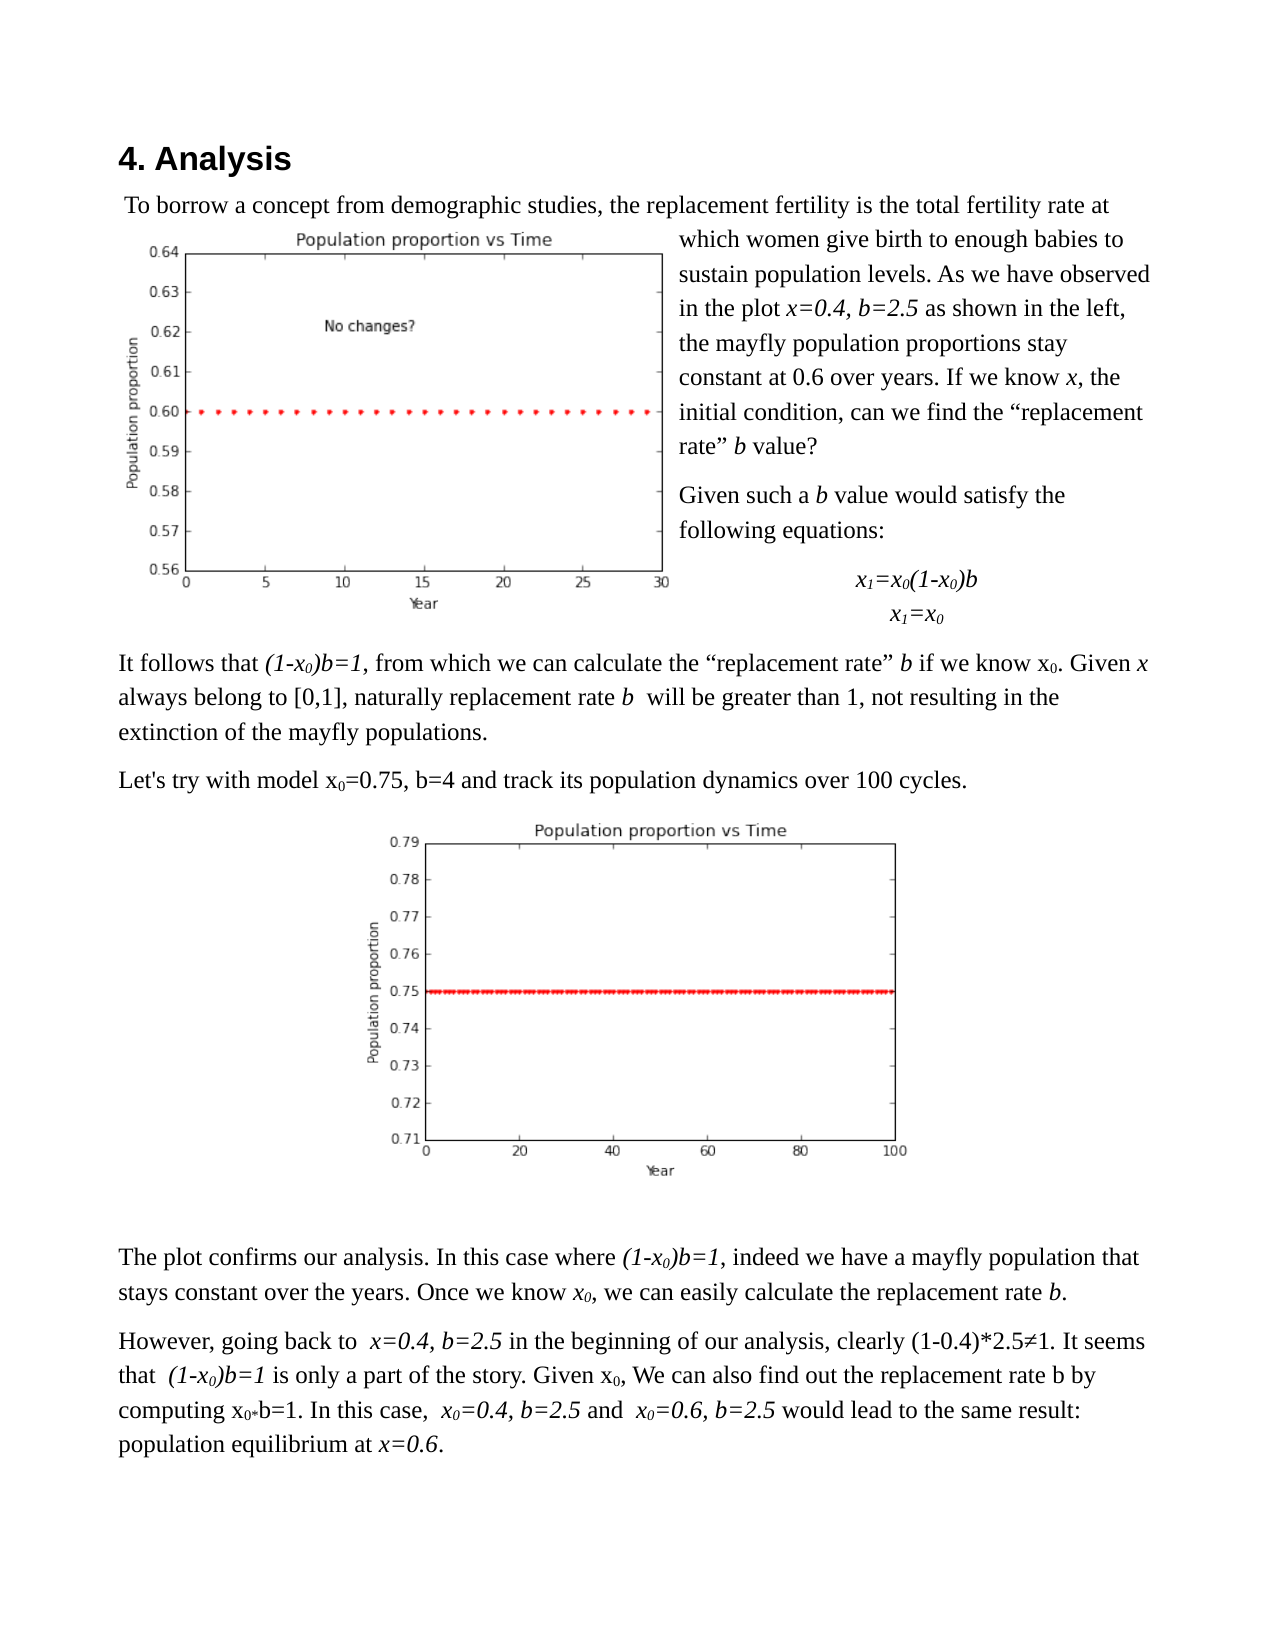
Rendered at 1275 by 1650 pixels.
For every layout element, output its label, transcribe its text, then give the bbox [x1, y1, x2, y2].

text Given such a b value would satisfy the following equations: [679, 481, 1157, 544]
text Let's try with model x0=0.75, b=4 and track its population dynamics over 100 cycles. [118, 766, 1157, 794]
text x1=x0(1-x0)b x1=x0 [118, 564, 1157, 627]
picture [118, 222, 679, 622]
subtitle 4. Analysis [118, 139, 1157, 178]
picture [359, 814, 916, 1188]
text It follows that (1-x0)b=1, from which we can calculate the “replacement rate” b if we know x0. Given x always belong to [0,1], naturally replacement rate b will be greater than 1, not resulting in the extinction of the mayfly populations. [118, 648, 1157, 745]
text To borrow a concept from demographic studies, the replacement fertility is the total fertility rate at which women give birth to enough babies to sustain population levels. As we have observed in the plot x=0.4, b=2.5 as shown in the left, the mayfly population proportions stay constant at 0.6 over years. If we know x, the initial condition, can we find the “replacement rate” b value? [118, 190, 1157, 460]
text The plot confirms our analysis. In this case where (1-x0)b=1, indeed we have a mayfly population that stays constant over the years. Once we know x0, we can easily calculate the replacement rate b. [118, 1242, 1157, 1306]
text However, going back to x=0.4, b=2.5 in the beginning of our analysis, clearly (1-0.4)*2.5≠1. It seems that (1-x0)b=1 is only a part of the story. Given x0, We can also find out the replacement rate b by computing x0*b=1. In this case, x0=0.4, b=2.5 and x0=0.6, b=2.5 would lead to the same result: population equilibrium at x=0.6. [118, 1326, 1157, 1458]
